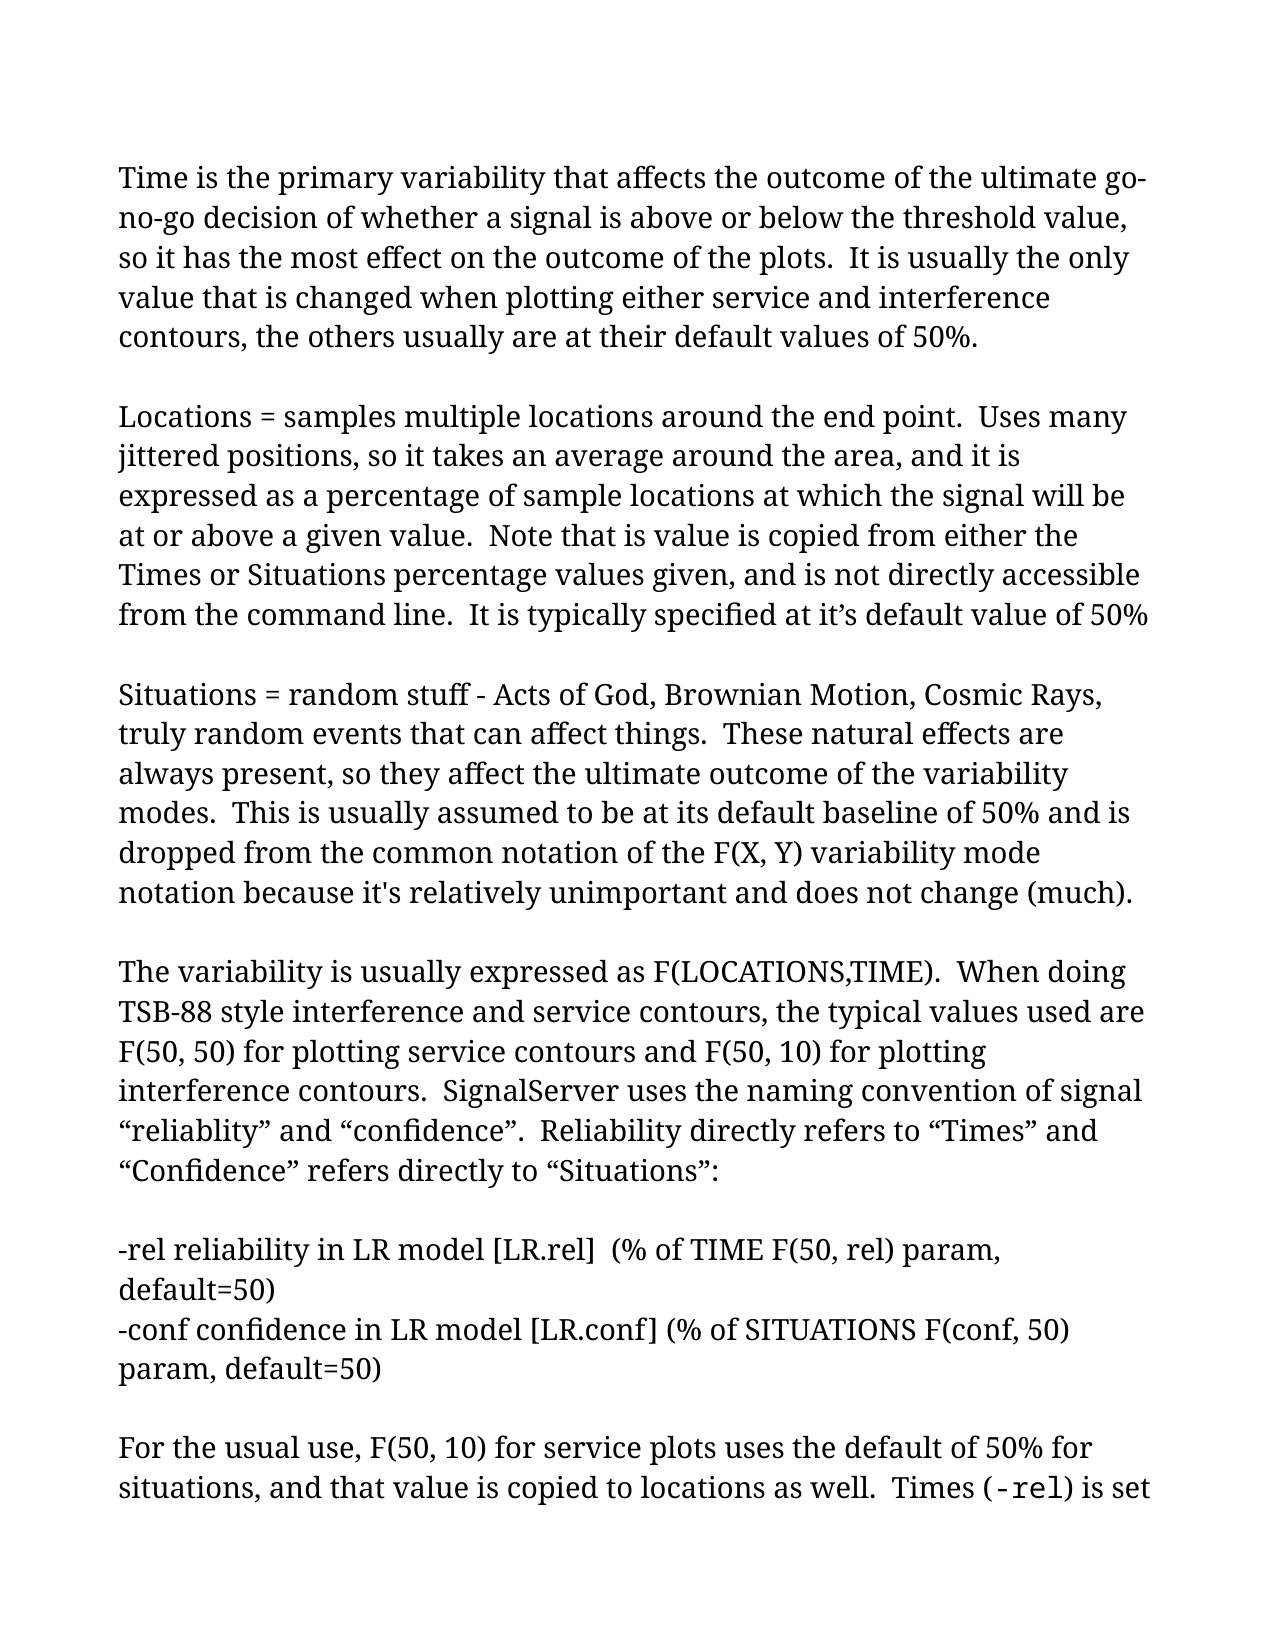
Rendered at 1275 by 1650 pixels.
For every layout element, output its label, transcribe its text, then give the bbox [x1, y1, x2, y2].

text Time is the primary variability that affects the outcome of the ultimate go-no-go decision of whether a signal is above or below the threshold value, so it has the most effect on the outcome of the plots. It is usually the only value that is changed when plotting either service and interference contours, the others usually are at their default values of 50%. [118, 158, 1157, 356]
text The variability is usually expressed as F(LOCATIONS,TIME). When doing TSB-88 style interference and service contours, the typical values used are F(50, 50) for plotting service contours and F(50, 10) for plotting interference contours. SignalServer uses the naming convention of signal “reliablity” and “confidence”. Reliability directly refers to “Times” and “Confidence” refers directly to “Situations”: [118, 952, 1157, 1190]
text For the usual use, F(50, 10) for service plots uses the default of 50% for situations, and that value is copied to locations as well. Times (-rel) is set [118, 1428, 1157, 1507]
text -rel reliability in LR model [LR.rel] (% of TIME F(50, rel) param, default=50) [118, 1229, 1157, 1309]
text Locations = samples multiple locations around the end point. Uses many jittered positions, so it takes an average around the area, and it is expressed as a percentage of sample locations at which the signal will be at or above a given value. Note that is value is copied from either the Times or Situations percentage values given, and is not directly accessible from the command line. It is typically specified at it’s default value of 50% [118, 396, 1157, 634]
text -conf confidence in LR model [LR.conf] (% of SITUATIONS F(conf, 50) param, default=50) [118, 1309, 1157, 1388]
text Situations = random stuff - Acts of God, Brownian Motion, Cosmic Rays, truly random events that can affect things. These natural effects are always present, so they affect the ultimate outcome of the variability modes. This is usually assumed to be at its default baseline of 50% and is dropped from the common notation of the F(X, Y) variability mode notation because it's relatively unimportant and does not change (much). [118, 674, 1157, 912]
